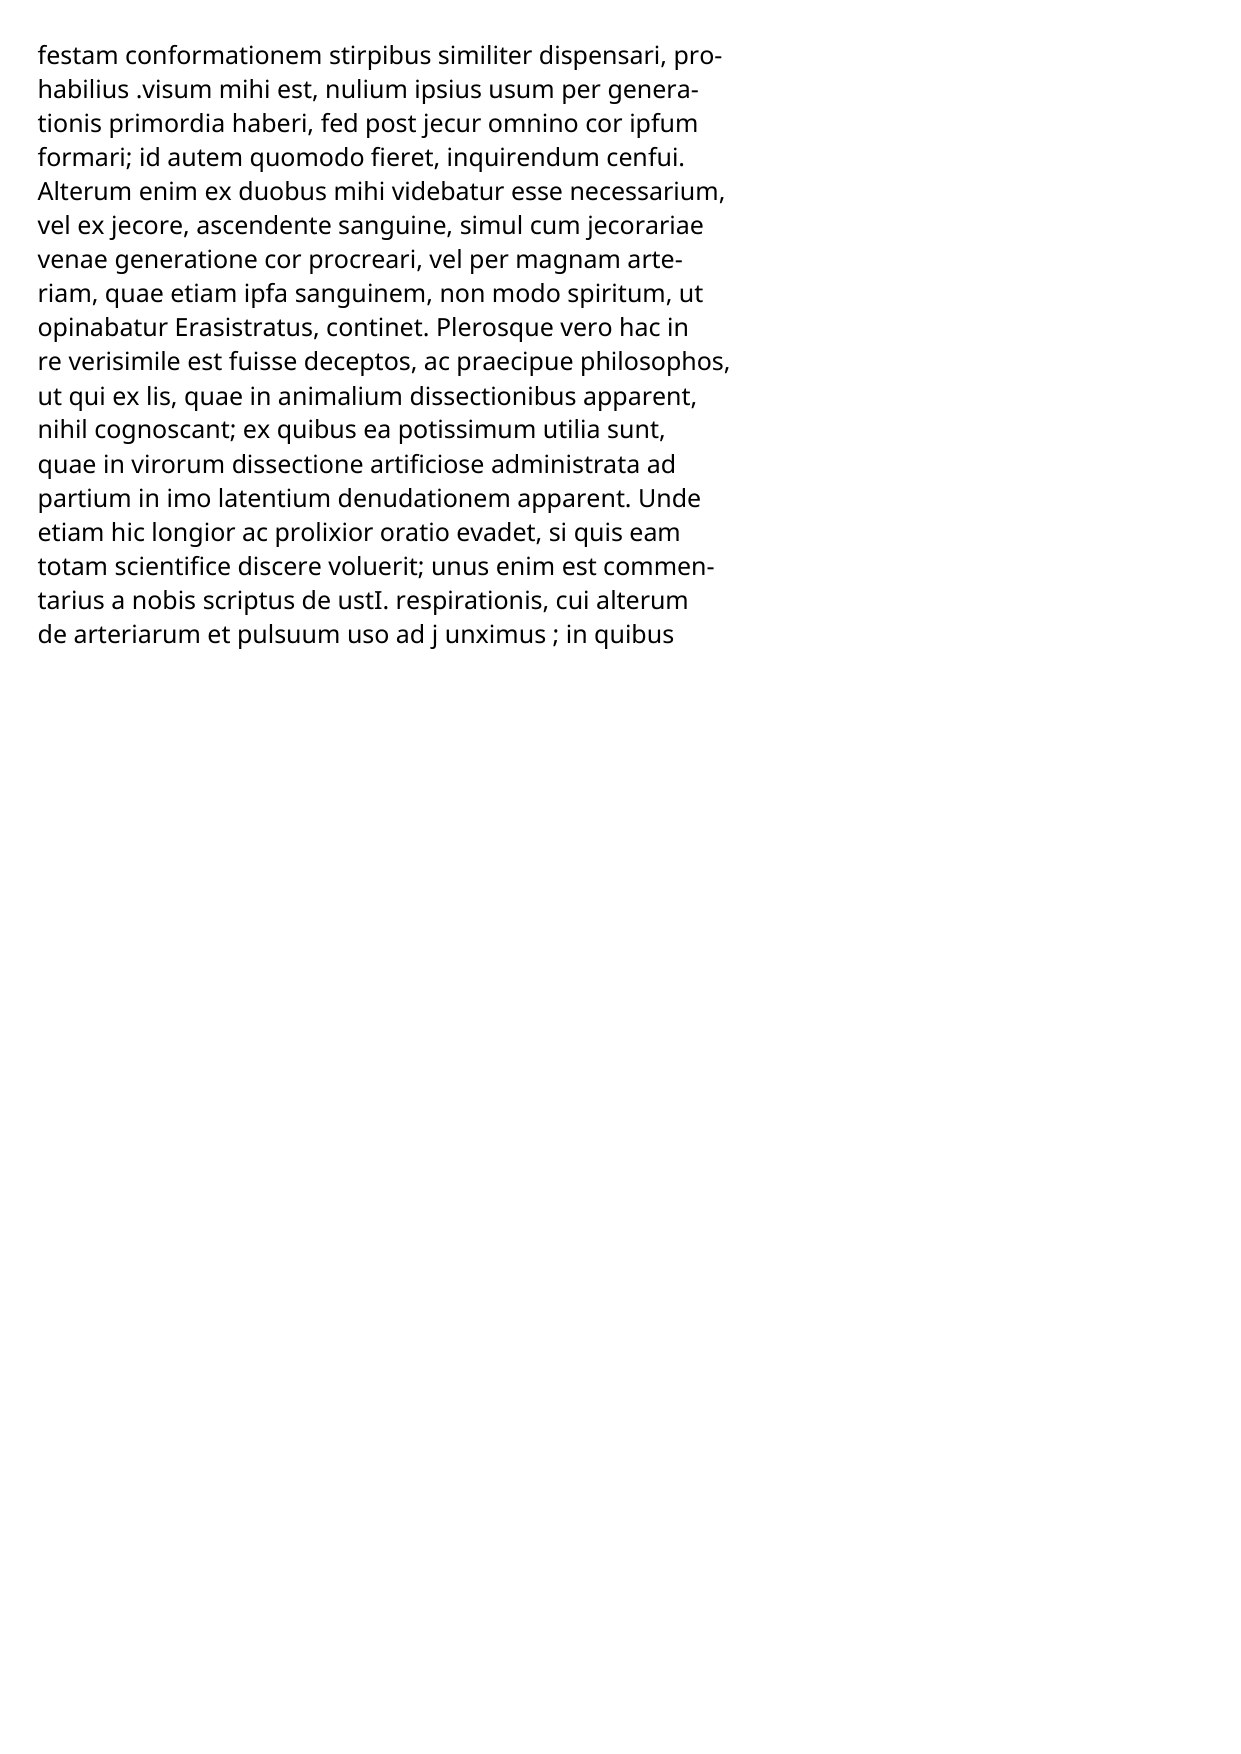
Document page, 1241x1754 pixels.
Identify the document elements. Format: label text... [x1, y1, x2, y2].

text festam conformationem stirpibus similiter dispensari, pro- habilius .visum mihi est, nulium ipsius usum per genera- tionis primordia haberi, fed post jecur omnino cor ipfum formari; id autem quomodo fieret, inquirendum cenfui. Alterum enim ex duobus mihi videbatur esse necessarium, vel ex jecore, ascendente sanguine, simul cum jecorariae venae generatione cor procreari, vel per magnam arte- riam, quae etiam ipfa sanguinem, non modo spiritum, ut opinabatur Erasistratus, continet. Plerosque vero hac in re verisimile est fuisse deceptos, ac praecipue philosophos, ut qui ex lis, quae in animalium dissectionibus apparent, nihil cognoscant; ex quibus ea potissimum utilia sunt, quae in virorum dissectione artificiose administrata ad partium in imo latentium denudationem apparent. Unde etiam hic longior ac prolixior oratio evadet, si quis eam totam scientifice discere voluerit; unus enim est commen- tarius a nobis scriptus de ustI. respirationis, cui alterum de arteriarum et pulsuum uso ad j unximus ; in quibus [37, 37, 1203, 651]
